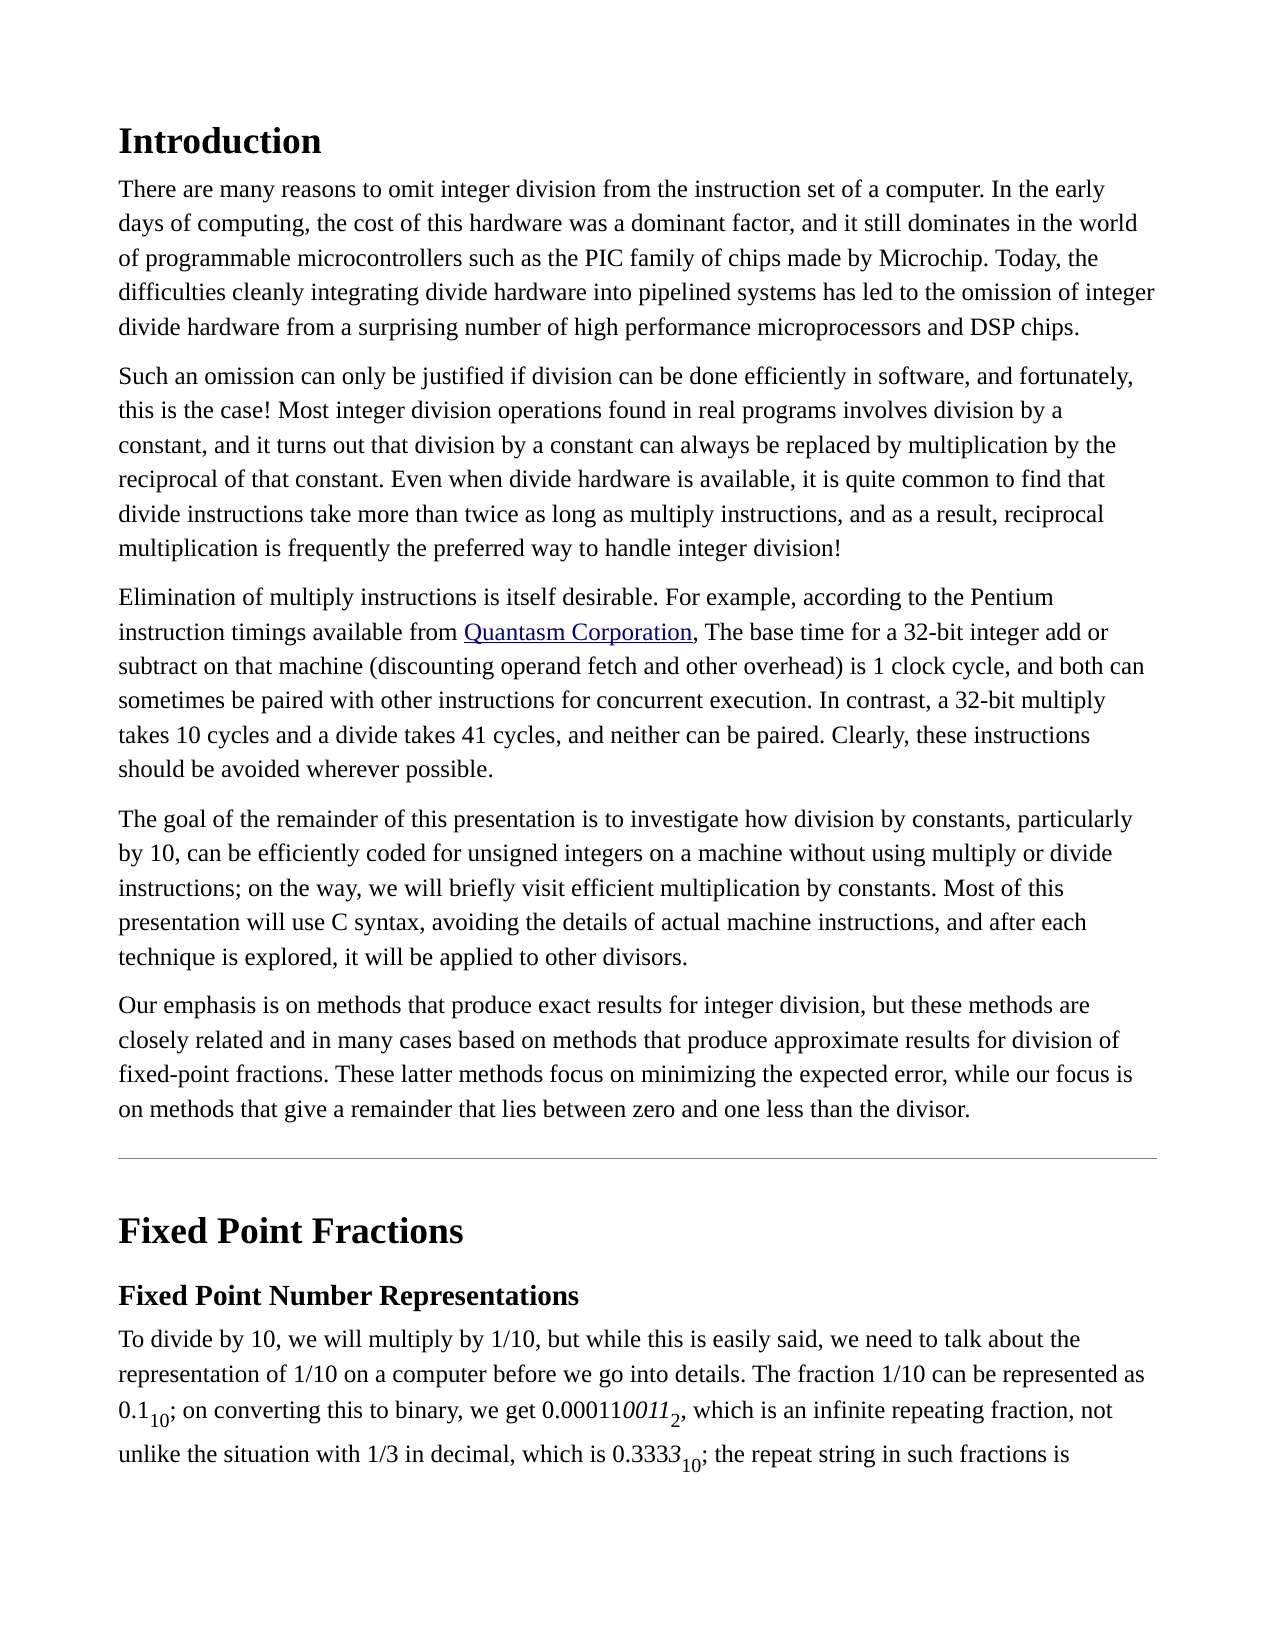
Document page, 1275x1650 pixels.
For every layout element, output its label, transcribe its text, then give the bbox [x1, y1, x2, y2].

subtitle Introduction [118, 118, 1157, 161]
text The goal of the remainder of this presentation is to investigate how division by constants, particularly by 10, can be efficiently coded for unsigned integers on a machine without using multiply or divide instructions; on the way, we will briefly visit efficient multiplication by constants. Most of this presentation will use C syntax, avoiding the details of actual machine instructions, and after each technique is explored, it will be applied to other divisors. [118, 804, 1157, 970]
text Our emphasis is on methods that produce exact results for integer division, but these methods are closely related and in many cases based on methods that produce approximate results for division of fixed-point fractions. These latter methods focus on minimizing the expected error, while our focus is on methods that give a remainder that lies between zero and one less than the divisor. [118, 991, 1157, 1123]
subtitle Fixed Point Number Representations [118, 1278, 1157, 1312]
text There are many reasons to omit integer division from the instruction set of a computer. In the early days of computing, the cost of this hardware was a dominant factor, and it still dominates in the world of programmable microcontrollers such as the PIC family of chips made by Microchip. Today, the difficulties cleanly integrating divide hardware into pipelined systems has led to the omission of integer divide hardware from a surprising number of high performance microprocessors and DSP chips. [118, 174, 1157, 340]
text Such an omission can only be justified if division can be done efficiently in software, and fortunately, this is the case! Most integer division operations found in real programs involves division by a constant, and it turns out that division by a constant can always be replaced by multiplication by the reciprocal of that constant. Even when divide hardware is available, it is quite common to find that divide instructions take more than twice as long as multiply instructions, and as a result, reciprocal multiplication is frequently the preferred way to handle integer division! [118, 361, 1157, 562]
text Elimination of multiply instructions is itself desirable. For example, according to the Pentium instruction timings available from Quantasm Corporation, The base time for a 32-bit integer add or subtract on that machine (discounting operand fetch and other overhead) is 1 clock cycle, and both can sometimes be paired with other instructions for concurrent execution. In contrast, a 32-bit multiply takes 10 cycles and a divide takes 41 cycles, and neither can be paired. Clearly, these instructions should be avoided wherever possible. [118, 582, 1157, 783]
text To divide by 10, we will multiply by 1/10, but while this is easily said, we need to talk about the representation of 1/10 on a computer before we go into details. The fraction 1/10 can be represented as 0.110; on converting this to binary, we get 0.0001100112, which is an infinite repeating fraction, not unlike the situation with 1/3 in decimal, which is 0.333310; the repeat string in such fractions is [118, 1324, 1157, 1477]
subtitle Fixed Point Fractions [118, 1208, 1157, 1251]
